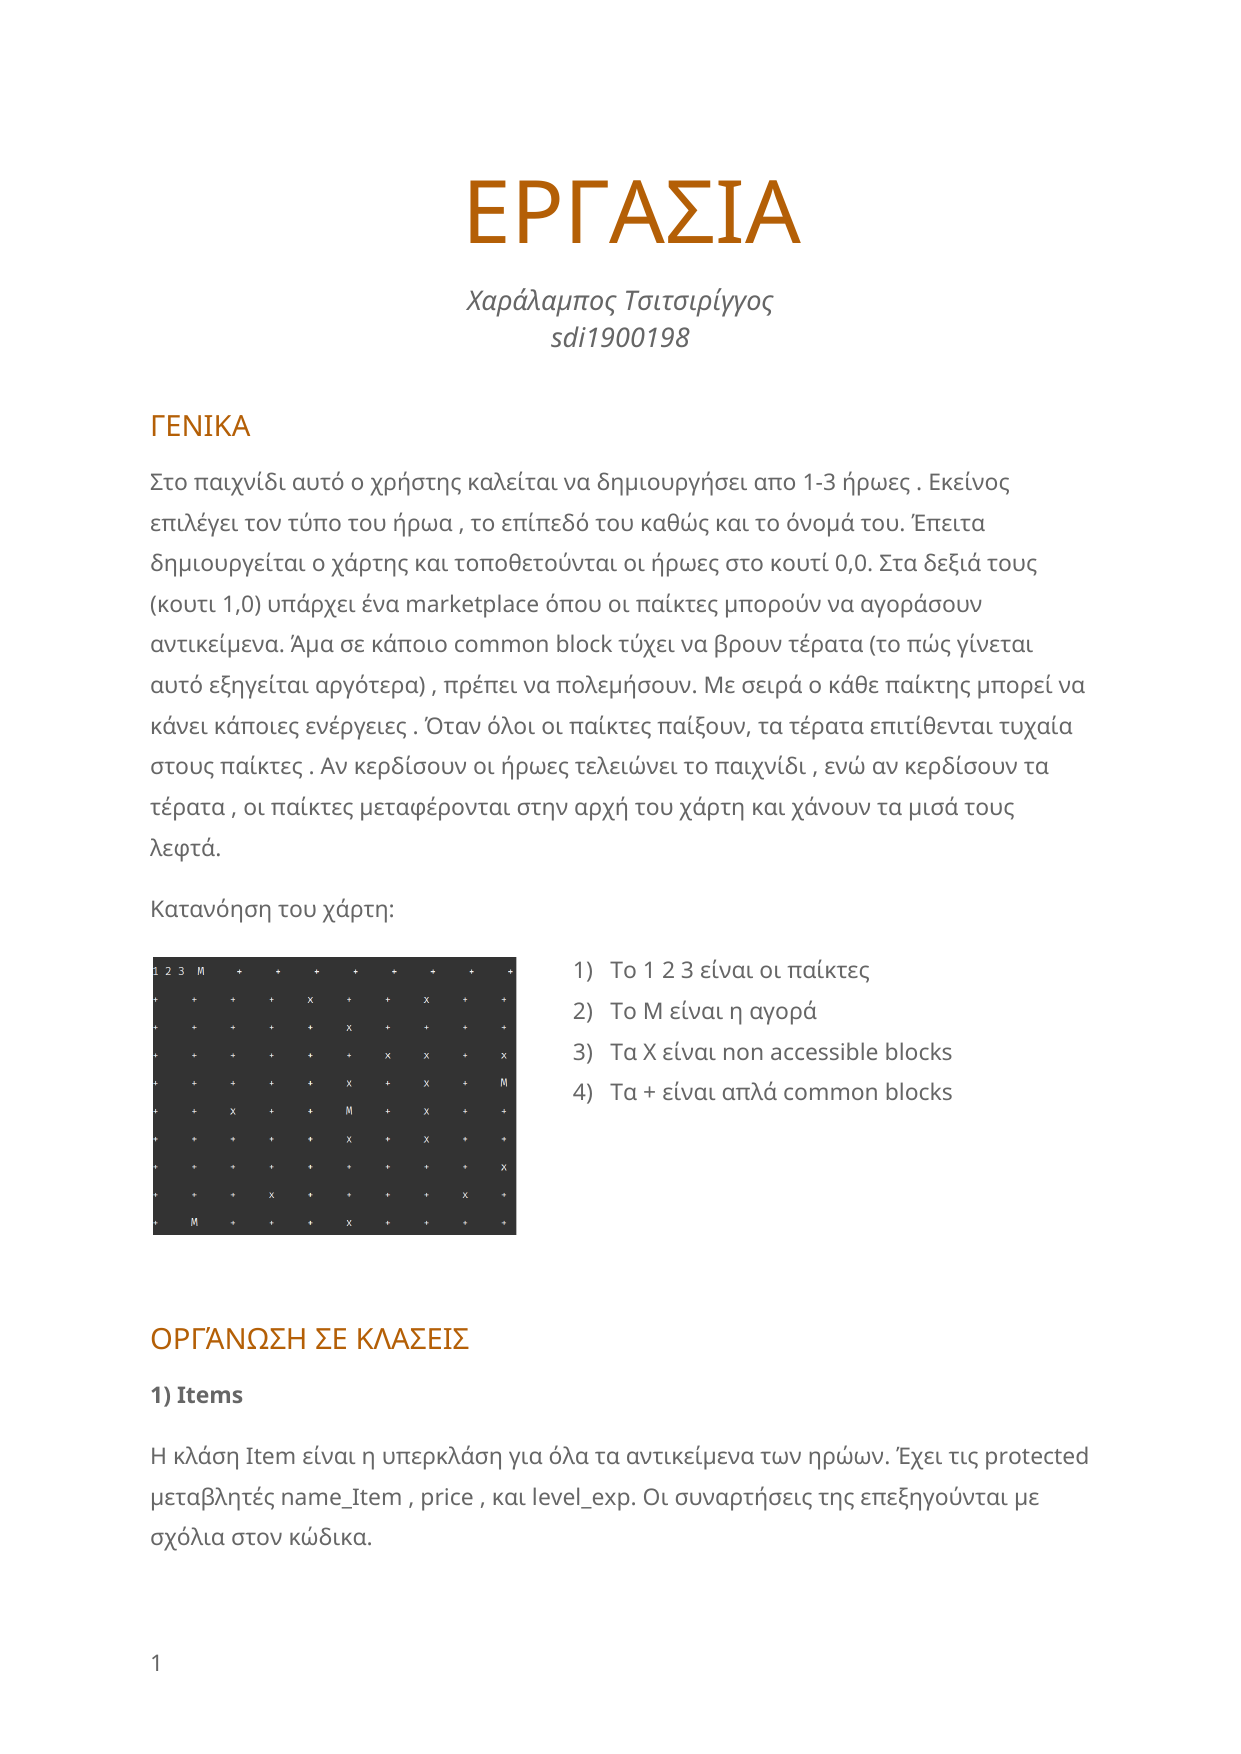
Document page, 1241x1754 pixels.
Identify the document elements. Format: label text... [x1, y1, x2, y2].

title ΕΡΓΑΣΙΑ [150, 150, 1091, 269]
list 1) Items [150, 1379, 1091, 1410]
list Το 1 2 3 είναι οι παίκτες [187, 954, 1091, 986]
list Το Μ είναι η αγορά [517, 995, 1091, 1026]
text Κατανόηση του χάρτη: [150, 893, 1091, 924]
subtitle sdi1900198 [150, 318, 1091, 355]
subtitle ΟΡΓΆΝΩΣΗ ΣΕ ΚΛΑΣΕΙΣ [150, 1318, 1091, 1358]
picture [153, 957, 517, 1235]
text Η κλάση Item είναι η υπερκλάση για όλα τα αντικείμενα των ηρώων. Έχει τις protected μεταβλητές name_Item , price , και level_exp. Οι συναρτήσεις της επεξηγούνται με σχόλια στον κώδικα. [150, 1440, 1091, 1553]
text Στο παιχνίδι αυτό ο χρήστης καλείται να δημιουργήσει απο 1-3 ήρωες . Εκείνος επιλέγει τον τύπο του ήρωα , το επίπεδό του καθώς και το όνομά του. Έπειτα δημιουργείται ο χάρτης και τοποθετούνται οι ήρωες στο κουτί 0,0. Στα δεξιά τους (κουτι 1,0) υπάρχει ένα marketplace όπου οι παίκτες μπορούν να αγοράσουν αντικείμενα. Άμα σε κάποιο common block τύχει να βρουν τέρατα (το πώς γίνεται αυτό εξηγείται αργότερα) , πρέπει να πολεμήσουν. Με σειρά ο κάθε παίκτης μπορεί να κάνει κάποιες ενέργειες . Όταν όλοι οι παίκτες παίξουν, τα τέρατα επιτίθενται τυχαία στους παίκτες . Αν κερδίσουν οι ήρωες τελειώνει το παιχνίδι , ενώ αν κερδίσουν τα τέρατα , οι παίκτες μεταφέρονται στην αρχή του χάρτη και χάνουν τα μισά τους λεφτά. [150, 466, 1091, 863]
subtitle Χαράλαμπος Τσιτσιρίγγος [150, 282, 1091, 318]
list Τα + είναι απλά common blocks [517, 1076, 1091, 1108]
list Τα Χ είναι non accessible blocks [517, 1036, 1091, 1067]
subtitle ΓΕΝΙΚΑ [150, 405, 1091, 445]
